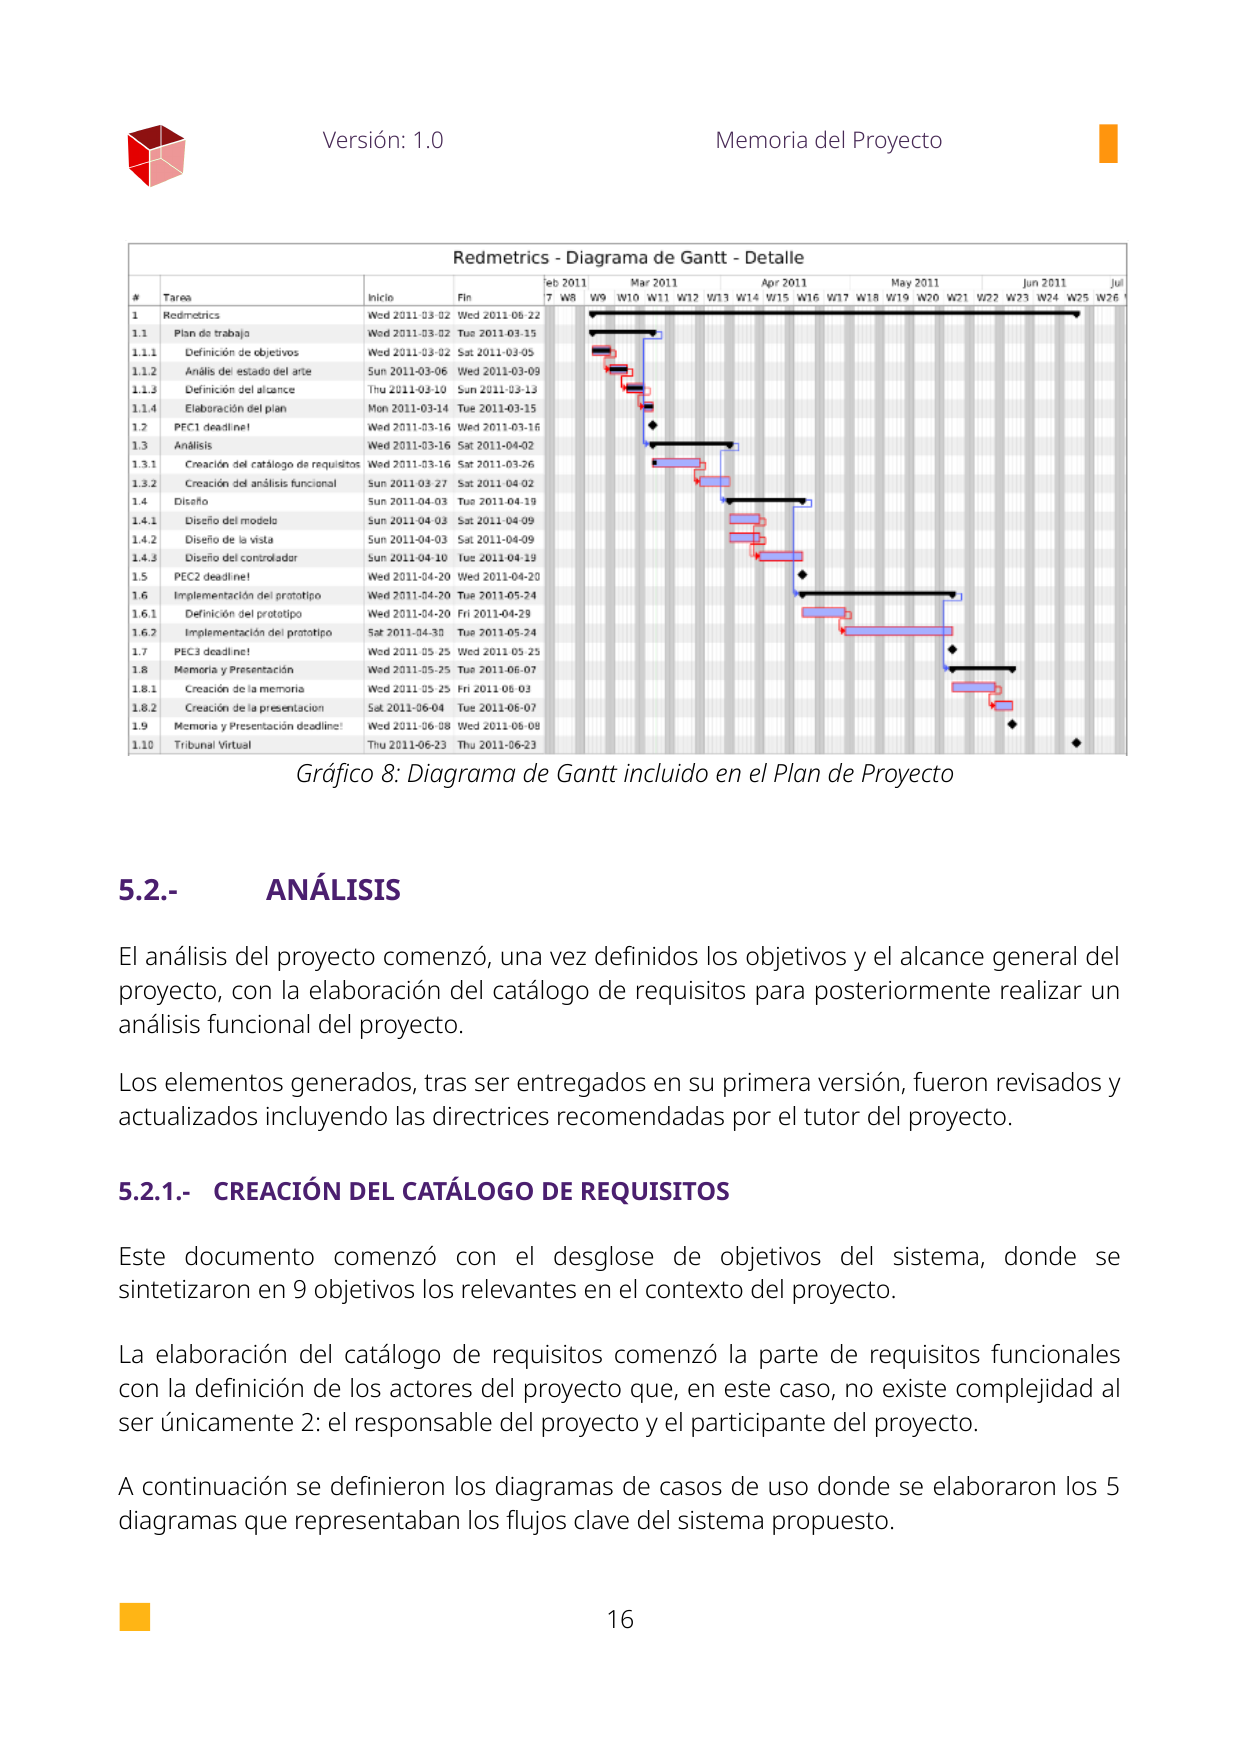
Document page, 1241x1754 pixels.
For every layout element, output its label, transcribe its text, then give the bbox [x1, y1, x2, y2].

text Los elementos generados, tras ser entregados en su primera versión, fueron revisados y actualizados incluyendo las directrices recomendadas por el tutor del proyecto. [118, 1064, 1122, 1132]
text La elaboración del catálogo de requisitos comenzó la parte de requisitos funcionales con la definición de los actores del proyecto que, en este caso, no existe complejidad al ser únicamente 2: el responsable del proyecto y el participante del proyecto. [118, 1336, 1122, 1438]
subtitle Análisis [118, 869, 1122, 908]
subtitle Creación del catálogo de requisitos [118, 1174, 1122, 1208]
text El análisis del proyecto comenzó, una vez definidos los objetivos y el alcance general del proyecto, con la elaboración del catálogo de requisitos para posteriormente realizar un análisis funcional del proyecto. [118, 938, 1122, 1041]
picture [123, 123, 189, 189]
text A continuación se definieron los diagramas de casos de uso donde se elaboraron los 5 diagramas que representaban los flujos clave del sistema propuesto. [118, 1468, 1122, 1537]
text Este documento comenzó con el desglose de objetivos del sistema, donde se sintetizaron en 9 objetivos los relevantes en el contexto del proyecto. [118, 1238, 1122, 1306]
text Gráfico 8: Diagrama de Gantt incluido en el Plan de Proyecto [124, 756, 1128, 790]
picture [124, 240, 1129, 756]
